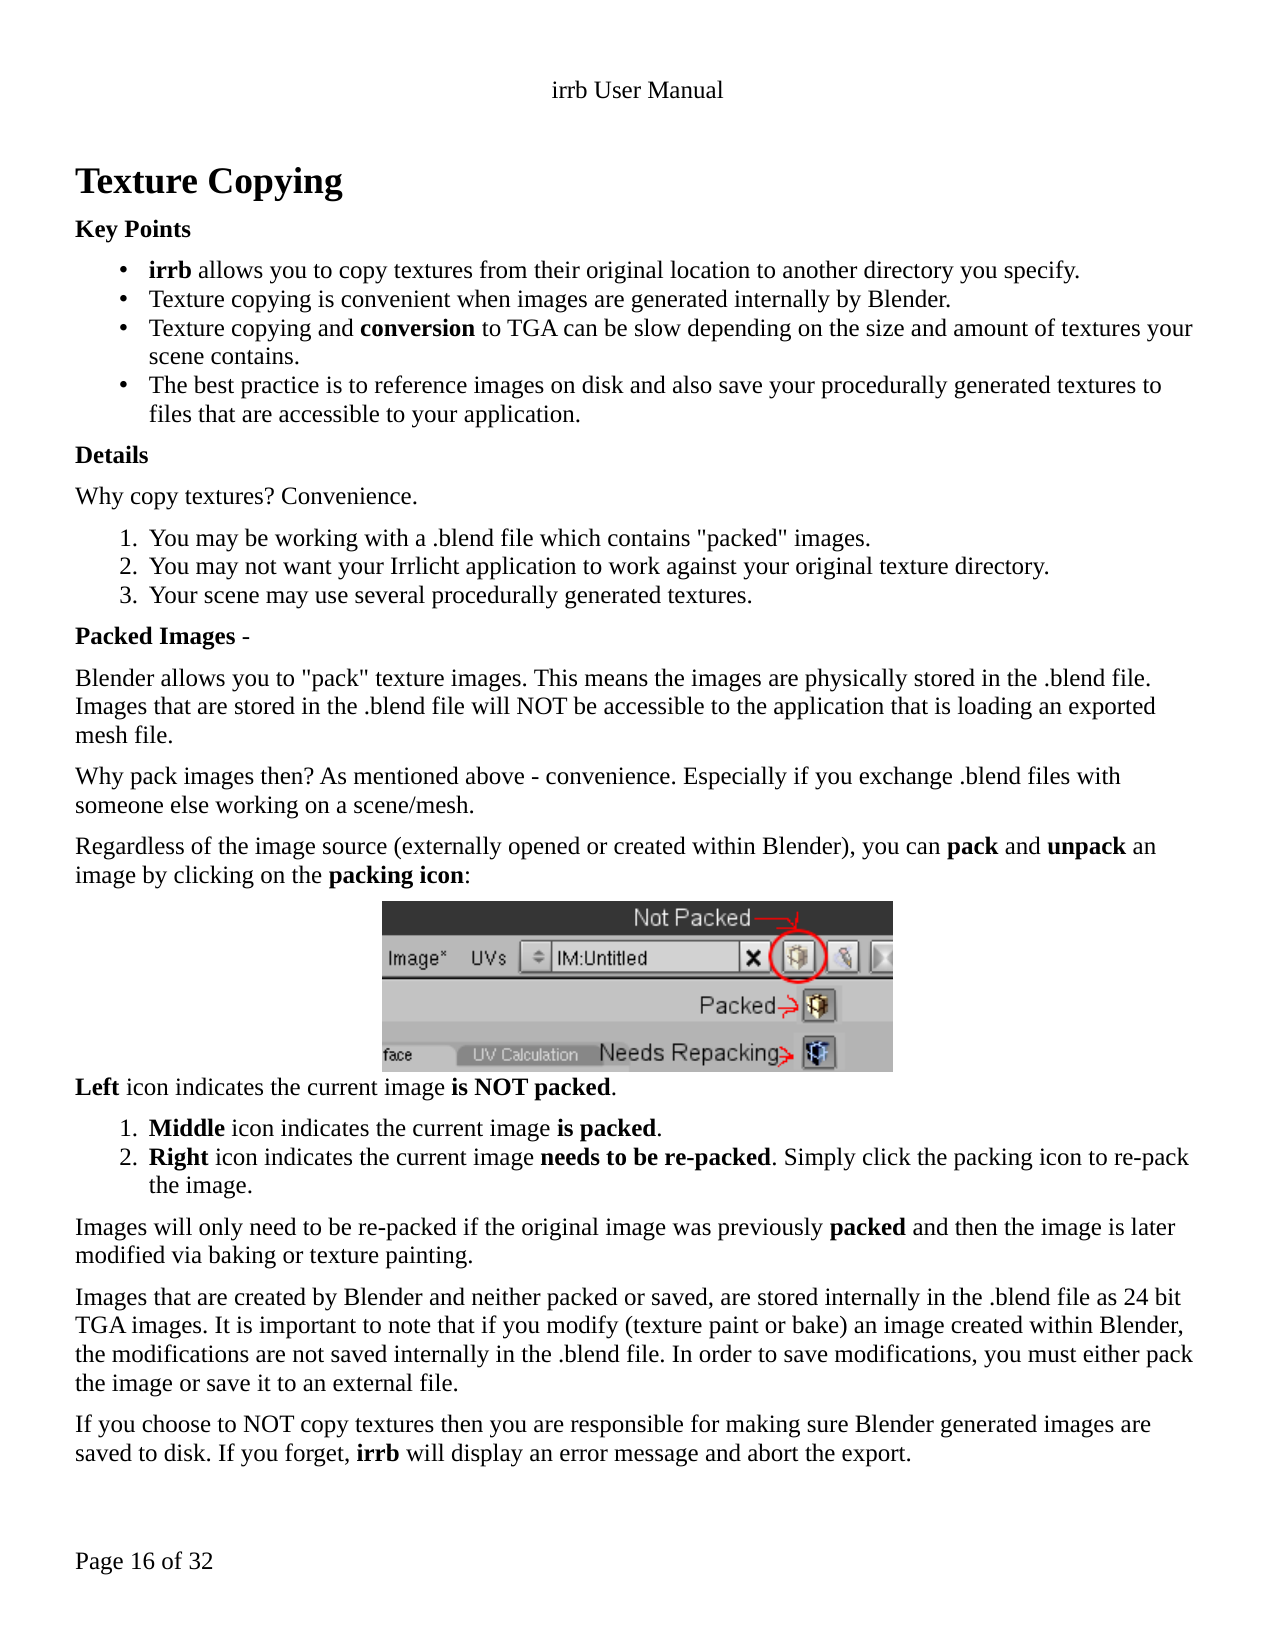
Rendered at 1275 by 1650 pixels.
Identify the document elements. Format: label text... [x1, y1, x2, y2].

list Texture copying and conversion to TGA can be slow depending on the size and amount of textures your scene contains. [119, 313, 1200, 370]
list Texture copying is convenient when images are generated internally by Blender. [119, 284, 1200, 313]
list Middle icon indicates the current image is packed. [119, 1113, 1200, 1142]
text Packed Images - [75, 621, 1200, 650]
list You may be working with a .blend file which contains "packed" images. [119, 523, 1200, 551]
list The best practice is to reference images on disk and also save your procedurally generated textures to files that are accessible to your application. [119, 370, 1200, 428]
text Images will only need to be re-packed if the original image was previously packed and then the image is later modified via baking or texture painting. [75, 1212, 1200, 1269]
list Your scene may use several procedurally generated textures. [119, 580, 1200, 609]
text Regardless of the image source (externally opened or created within Blender), you can pack and unpack an image by clicking on the packing icon: [75, 831, 1200, 889]
text Details [75, 440, 1200, 469]
text Images that are created by Blender and neither packed or saved, are stored internally in the .blend file as 24 bit TGA images. It is important to note that if you modify (texture paint or bake) an image created within Blender, the modifications are not saved internally in the .blend file. In order to save modifications, you must either pack the image or save it to an external file. [75, 1282, 1200, 1397]
text Why copy textures? Convenience. [75, 481, 1200, 510]
text Left icon indicates the current image is NOT packed. [75, 901, 1200, 1100]
list Right icon indicates the current image needs to be re-packed. Simply click the packing icon to re-pack the image. [119, 1142, 1200, 1199]
subtitle Texture Copying [75, 158, 1200, 201]
picture [382, 901, 893, 1072]
text Key Points [75, 214, 1200, 243]
text Blender allows you to "pack" texture images. This means the images are physically stored in the .blend file. Images that are stored in the .blend file will NOT be accessible to the application that is loading an exported mesh file. [75, 663, 1200, 749]
list irrb allows you to copy textures from their original location to another directory you specify. [119, 255, 1200, 284]
text If you choose to NOT copy textures then you are responsible for making sure Blender generated images are saved to disk. If you forget, irrb will display an error message and abort the export. [75, 1409, 1200, 1467]
text Why pack images then? As mentioned above - convenience. Especially if you exchange .blend files with someone else working on a scene/mesh. [75, 761, 1200, 819]
list You may not want your Irrlicht application to work against your original texture directory. [119, 551, 1200, 580]
